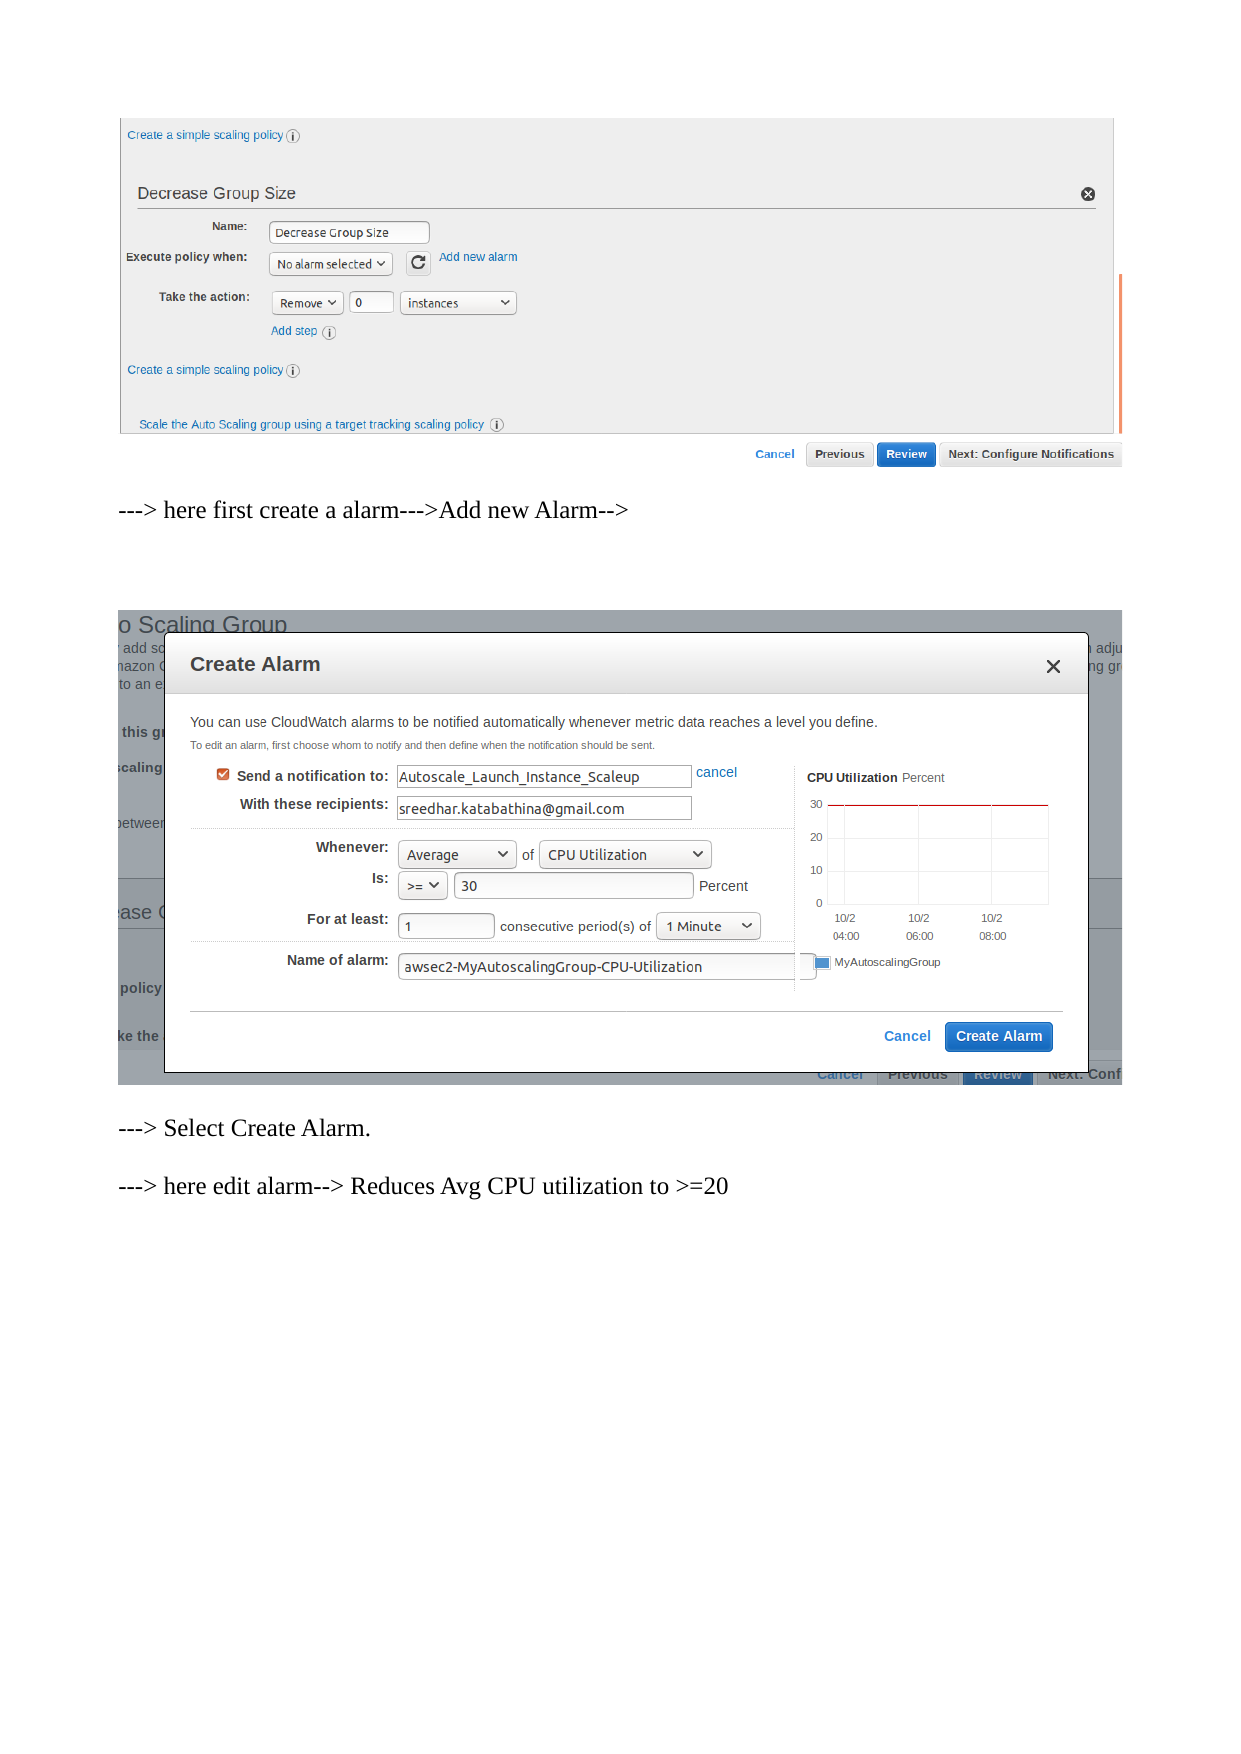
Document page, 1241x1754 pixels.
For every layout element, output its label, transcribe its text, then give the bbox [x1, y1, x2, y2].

picture [118, 118, 1123, 467]
text ---> here first create a alarm--->Add new Alarm--> [118, 495, 1122, 524]
text ---> Select Create Alarm. [118, 1113, 1122, 1142]
text ---> here edit alarm--> Reduces Avg CPU utilization to >=20 [118, 1171, 1122, 1199]
picture [118, 610, 1123, 1085]
